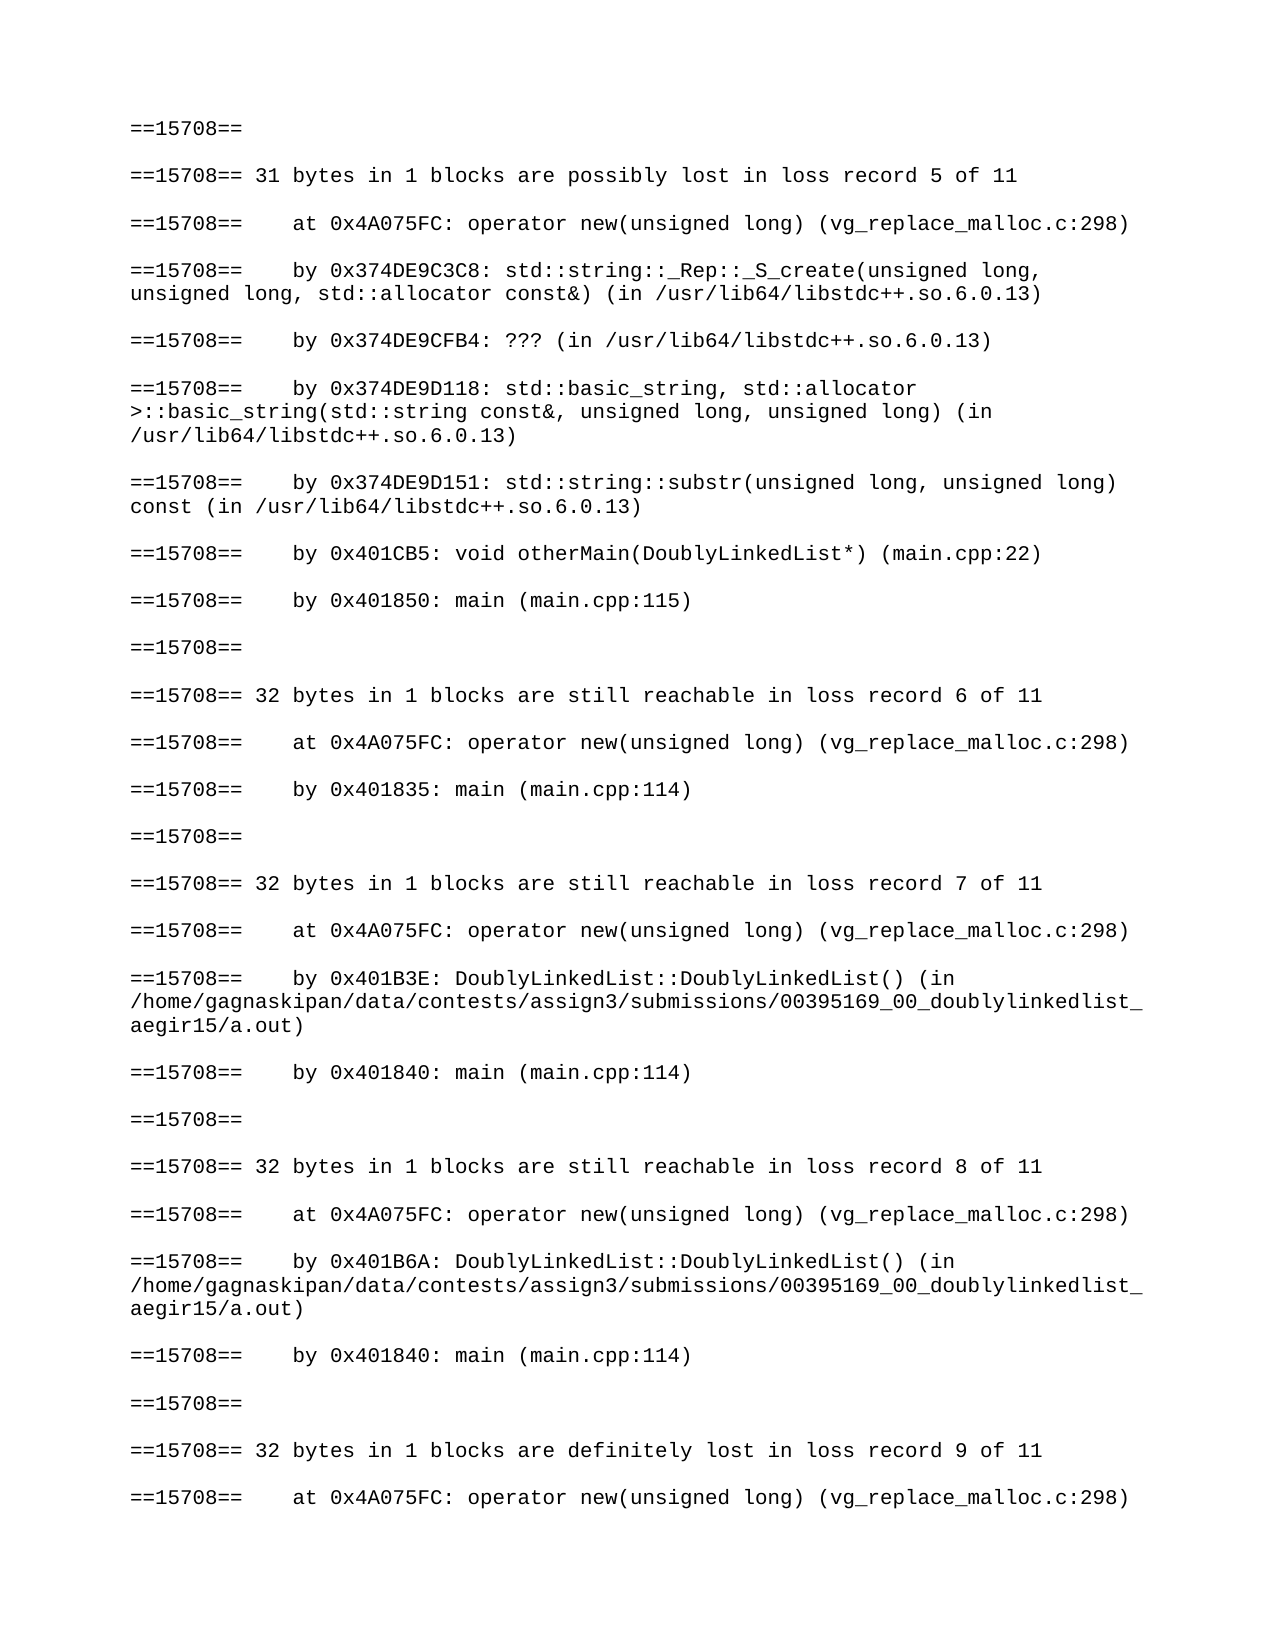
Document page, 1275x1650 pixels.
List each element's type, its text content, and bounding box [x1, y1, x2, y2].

text ==15708== by 0x401B6A: DoublyLinkedList::DoublyLinkedList() (in /home/gagnaskipan/data/contests/assign3/submissions/00395169_00_doublylinkedlist_aegir15/a.out) [130, 1251, 1145, 1322]
text ==15708== [130, 1109, 1145, 1133]
text ==15708== at 0x4A075FC: operator new(unsigned long) (vg_replace_malloc.c:298) [130, 732, 1145, 755]
text ==15708== at 0x4A075FC: operator new(unsigned long) (vg_replace_malloc.c:298) [130, 1204, 1145, 1227]
text ==15708== by 0x401B3E: DoublyLinkedList::DoublyLinkedList() (in /home/gagnaskipan/data/contests/assign3/submissions/00395169_00_doublylinkedlist_aegir15/a.out) [130, 968, 1145, 1039]
text ==15708== [130, 637, 1145, 661]
text ==15708== [130, 118, 1145, 142]
text ==15708== 32 bytes in 1 blocks are definitely lost in loss record 9 of 11 [130, 1440, 1145, 1463]
text ==15708== by 0x374DE9D151: std::string::substr(unsigned long, unsigned long) const (in /usr/lib64/libstdc++.so.6.0.13) [130, 472, 1145, 519]
text ==15708== 31 bytes in 1 blocks are possibly lost in loss record 5 of 11 [130, 165, 1145, 189]
text ==15708== by 0x401850: main (main.cpp:115) [130, 590, 1145, 614]
text ==15708== at 0x4A075FC: operator new(unsigned long) (vg_replace_malloc.c:298) [130, 921, 1145, 944]
text ==15708== [130, 1393, 1145, 1416]
text ==15708== 32 bytes in 1 blocks are still reachable in loss record 8 of 11 [130, 1157, 1145, 1180]
text ==15708== 32 bytes in 1 blocks are still reachable in loss record 7 of 11 [130, 873, 1145, 897]
text ==15708== by 0x401835: main (main.cpp:114) [130, 779, 1145, 803]
text ==15708== [130, 826, 1145, 850]
text ==15708== by 0x374DE9D118: std::basic_string, std::allocator >::basic_string(std::string const&, unsigned long, unsigned long) (in /usr/lib64/libstdc++.so.6.0.13) [130, 378, 1145, 449]
text ==15708== by 0x401840: main (main.cpp:114) [130, 1062, 1145, 1086]
text ==15708== by 0x374DE9CFB4: ??? (in /usr/lib64/libstdc++.so.6.0.13) [130, 331, 1145, 354]
text ==15708== by 0x401CB5: void otherMain(DoublyLinkedList*) (main.cpp:22) [130, 543, 1145, 567]
text ==15708== by 0x401840: main (main.cpp:114) [130, 1345, 1145, 1369]
text ==15708== by 0x374DE9C3C8: std::string::_Rep::_S_create(unsigned long, unsigned long, std::allocator const&) (in /usr/lib64/libstdc++.so.6.0.13) [130, 260, 1145, 307]
text ==15708== 32 bytes in 1 blocks are still reachable in loss record 6 of 11 [130, 684, 1145, 708]
text ==15708== at 0x4A075FC: operator new(unsigned long) (vg_replace_malloc.c:298) [130, 1487, 1145, 1511]
text ==15708== at 0x4A075FC: operator new(unsigned long) (vg_replace_malloc.c:298) [130, 212, 1145, 236]
